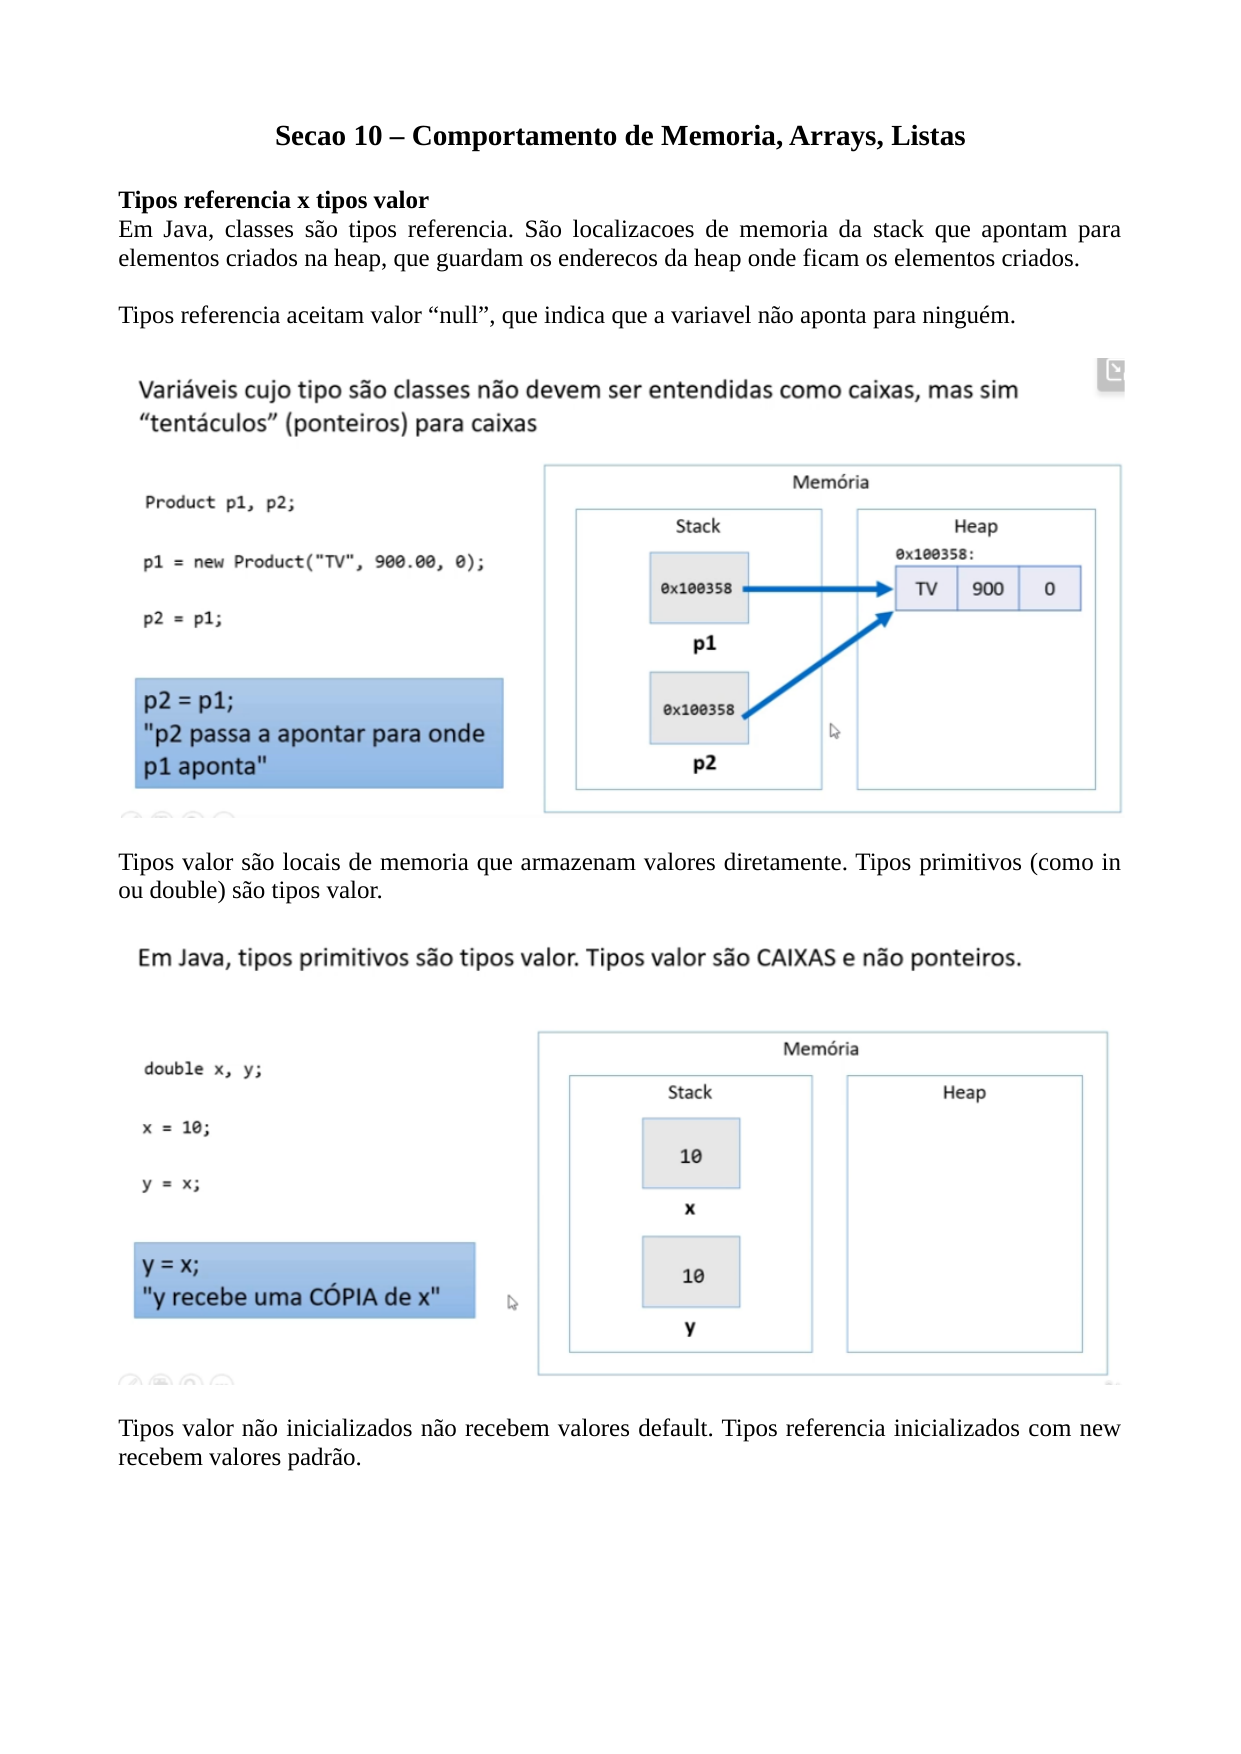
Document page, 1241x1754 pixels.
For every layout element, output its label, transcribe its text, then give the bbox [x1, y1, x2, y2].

text Tipos valor não inicializados não recebem valores default. Tipos referencia inicializados com new recebem valores padrão. [118, 1413, 1122, 1471]
text Tipos referencia x tipos valor [118, 185, 1122, 214]
picture [120, 358, 1125, 818]
picture [118, 931, 1123, 1385]
text Em Java, classes são tipos referencia. São localizacoes de memoria da stack que apontam para elementos criados na heap, que guardam os enderecos da heap onde ficam os elementos criados. [118, 214, 1122, 271]
text Tipos referencia aceitam valor “null”, que indica que a variavel não aponta para ninguém. [118, 300, 1122, 329]
text Tipos valor são locais de memoria que armazenam valores diretamente. Tipos primitivos (como in ou double) são tipos valor. [118, 847, 1122, 904]
text Secao 10 – Comportamento de Memoria, Arrays, Listas [118, 118, 1122, 152]
